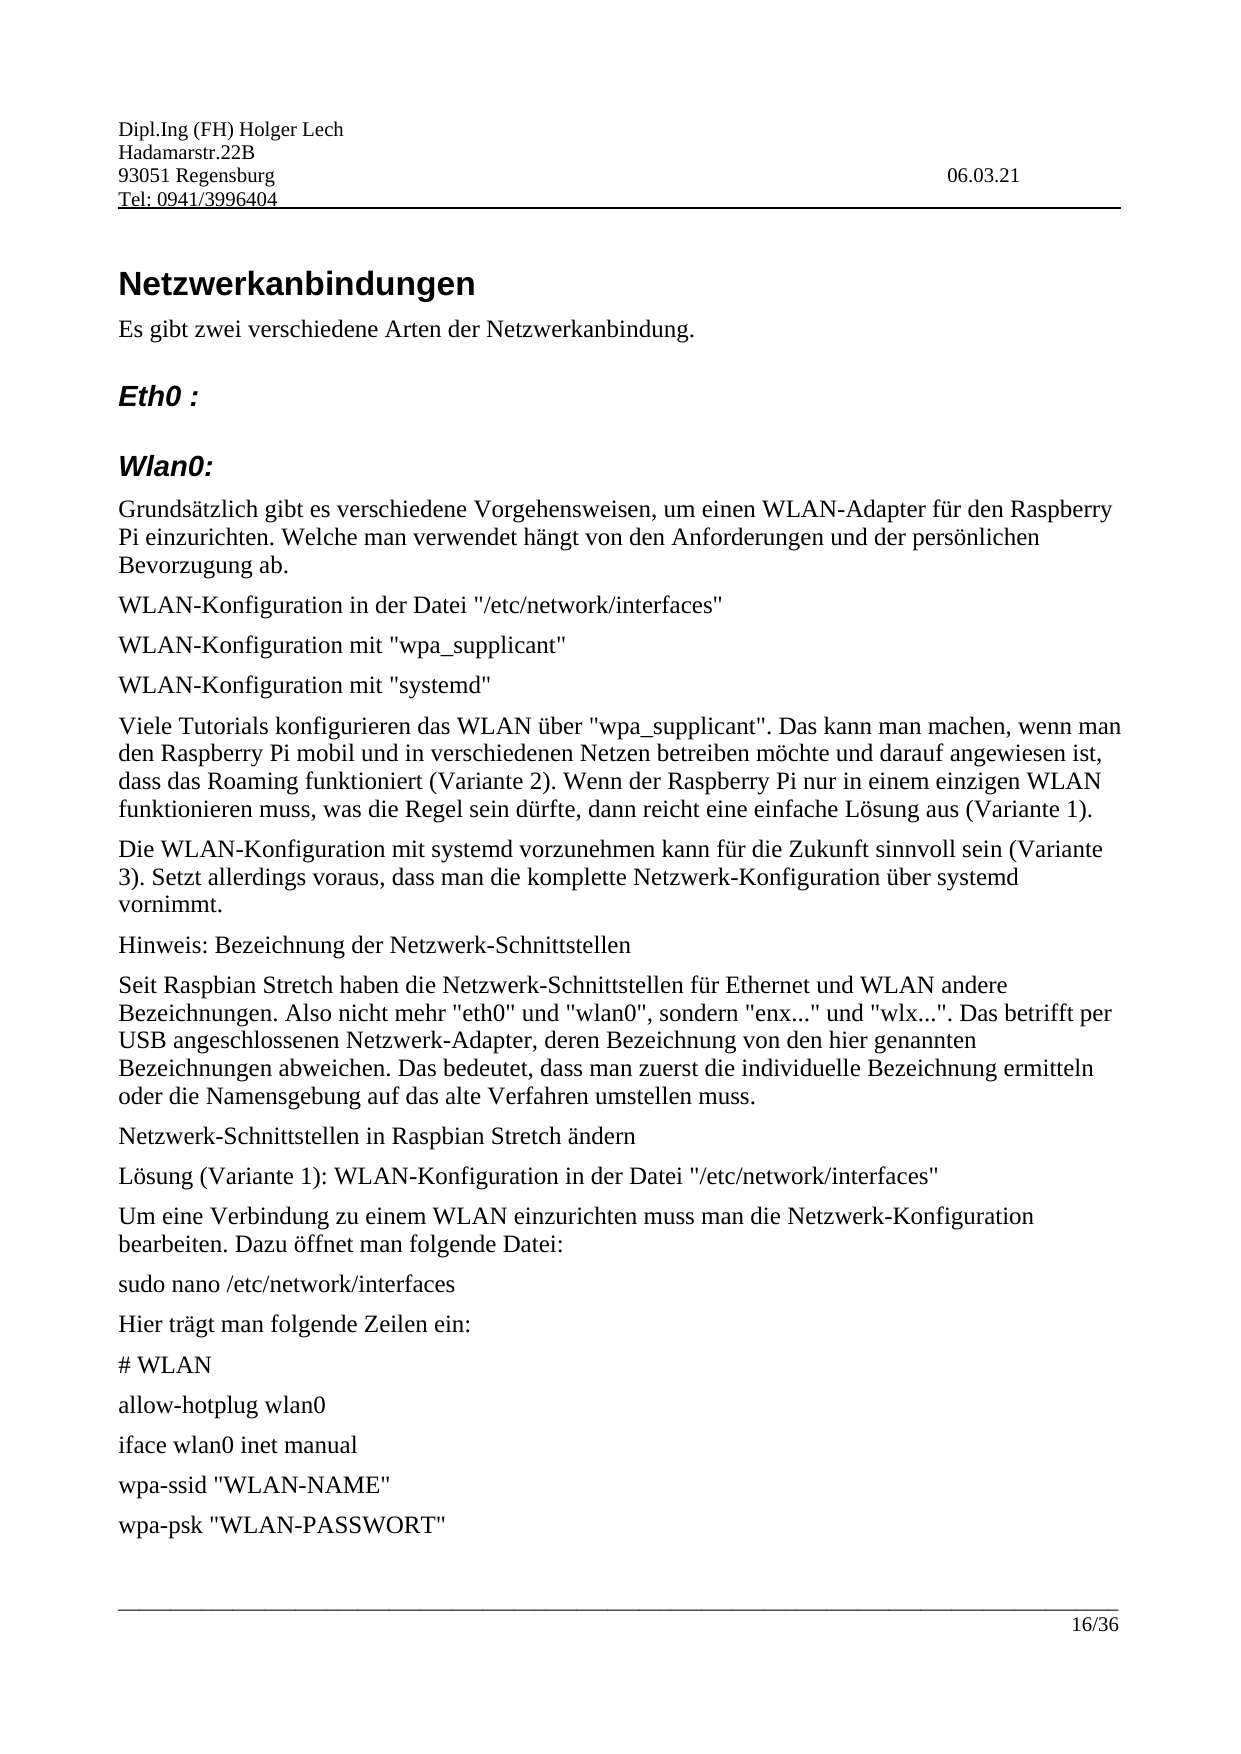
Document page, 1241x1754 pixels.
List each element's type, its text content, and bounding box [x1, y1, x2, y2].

subtitle Netzwerkanbindungen [118, 265, 1122, 303]
text WLAN-Konfiguration mit "wpa_supplicant" [118, 631, 1122, 659]
subtitle Eth0 : [118, 380, 1122, 413]
text Hier trägt man folgende Zeilen ein: [118, 1311, 1122, 1338]
text Grundsätzlich gibt es verschiedene Vorgehensweisen, um einen WLAN-Adapter für den Raspberry Pi einzurichten. Welche man verwendet hängt von den Anforderungen und der persönlichen Bevorzugung ab. [118, 496, 1122, 579]
text allow-hotplug wlan0 [118, 1391, 1122, 1419]
text Hinweis: Bezeichnung der Netzwerk-Schnittstellen [118, 931, 1122, 958]
text # WLAN [118, 1351, 1122, 1378]
text iface wlan0 inet manual [118, 1431, 1122, 1459]
text wpa-ssid "WLAN-NAME" [118, 1471, 1122, 1499]
text Viele Tutorials konfigurieren das WLAN über "wpa_supplicant". Das kann man machen, wenn man den Raspberry Pi mobil und in verschiedenen Netzen betreiben möchte und darauf angewiesen ist, dass das Roaming funktioniert (Variante 2). Wenn der Raspberry Pi nur in einem einzigen WLAN funktionieren muss, was die Regel sein dürfte, dann reicht eine einfache Lösung aus (Variante 1). [118, 712, 1122, 823]
text Um eine Verbindung zu einem WLAN einzurichten muss man die Netzwerk-Konfiguration bearbeiten. Dazu öffnet man folgende Datei: [118, 1202, 1122, 1258]
text Es gibt zwei verschiedene Arten der Netzwerkanbindung. [118, 315, 1122, 343]
text Netzwerk-Schnittstellen in Raspbian Stretch ändern [118, 1122, 1122, 1150]
subtitle Wlan0: [118, 450, 1122, 483]
text Die WLAN-Konfiguration mit systemd vorzunehmen kann für die Zukunft sinnvoll sein (Variante 3). Setzt allerdings voraus, dass man die komplette Netzwerk-Konfiguration über systemd vornimmt. [118, 835, 1122, 918]
text sudo nano /etc/network/interfaces [118, 1270, 1122, 1298]
text Lösung (Variante 1): WLAN-Konfiguration in der Datei "/etc/network/interfaces" [118, 1162, 1122, 1190]
text Seit Raspbian Stretch haben die Netzwerk-Schnittstellen für Ethernet und WLAN andere Bezeichnungen. Also nicht mehr "eth0" und "wlan0", sondern "enx..." und "wlx...". Das betrifft per USB angeschlossenen Netzwerk-Adapter, deren Bezeichnung von den hier genannten Bezeichnungen abweichen. Das bedeutet, dass man zuerst die individuelle Bezeichnung ermitteln oder die Namensgebung auf das alte Verfahren umstellen muss. [118, 971, 1122, 1109]
text WLAN-Konfiguration mit "systemd" [118, 672, 1122, 699]
text WLAN-Konfiguration in der Datei "/etc/network/interfaces" [118, 591, 1122, 619]
text wpa-psk "WLAN-PASSWORT" [118, 1512, 1122, 1539]
